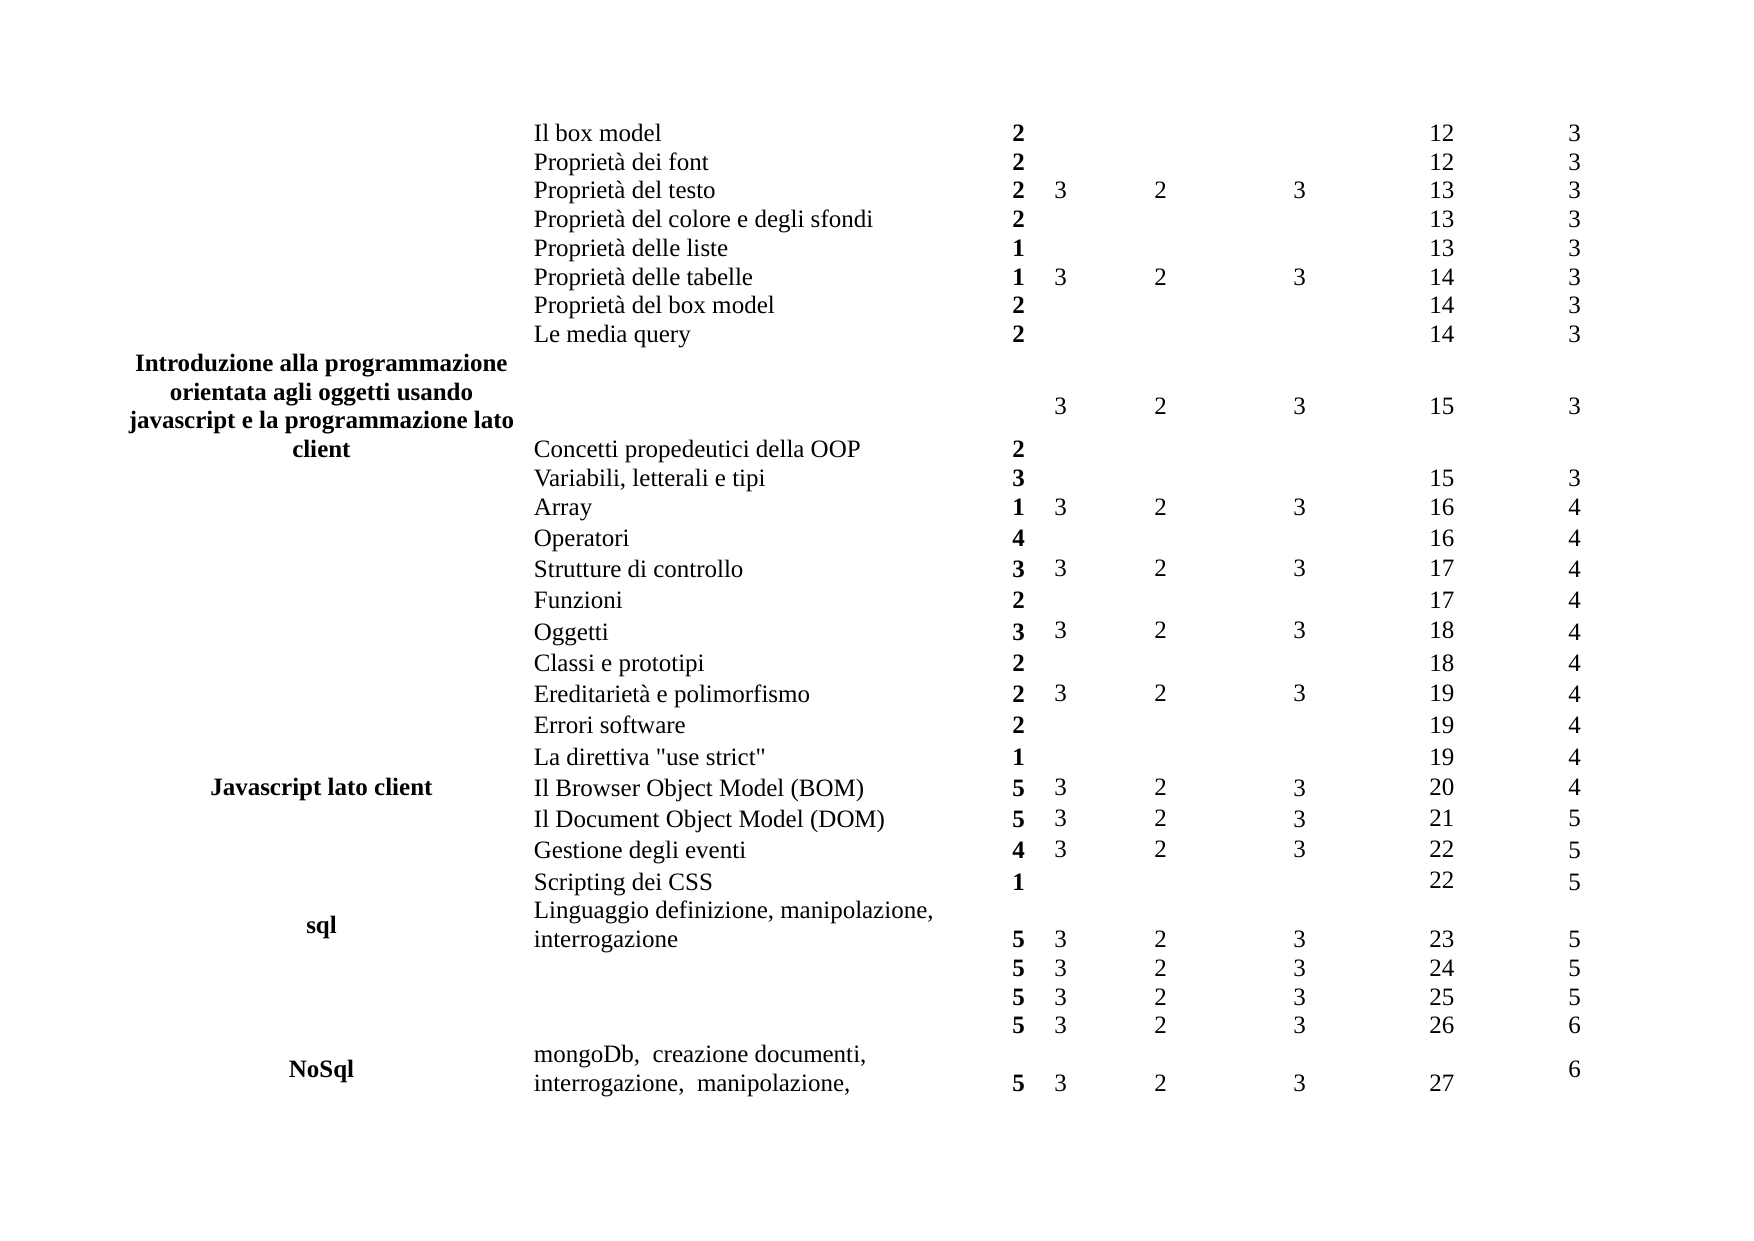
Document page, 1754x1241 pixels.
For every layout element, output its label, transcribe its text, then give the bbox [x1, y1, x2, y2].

table_cell Il box model [531, 118, 949, 147]
table_cell 13 [1371, 204, 1512, 233]
table_cell [1028, 118, 1093, 147]
table_cell 3 [1512, 348, 1637, 463]
table_cell 3 [1028, 833, 1093, 864]
table_cell [1228, 147, 1371, 176]
table_cell [112, 953, 531, 982]
table_cell [1093, 708, 1227, 739]
table_cell 1 [949, 492, 1027, 521]
table_cell [531, 982, 949, 1011]
table_cell 3 [1028, 677, 1093, 708]
table_cell 3 [949, 552, 1027, 583]
table_cell 4 [1512, 552, 1637, 583]
table_cell 25 [1371, 982, 1512, 1011]
table_cell [1028, 463, 1093, 492]
table_cell 14 [1371, 262, 1512, 291]
table_cell 3 [1228, 492, 1371, 521]
table_cell 5 [1512, 864, 1637, 896]
table_cell 5 [949, 896, 1027, 953]
table_cell 4 [1512, 771, 1637, 802]
table_cell [1228, 739, 1371, 771]
table_cell 2 [1093, 771, 1227, 802]
table_cell [112, 614, 531, 646]
table_cell [1028, 319, 1093, 348]
table_cell 3 [1512, 319, 1637, 348]
table_cell Javascript lato client [112, 771, 531, 802]
table_cell La direttiva "use strict" [531, 739, 949, 771]
table_cell 2 [949, 204, 1027, 233]
table_cell 19 [1371, 677, 1512, 708]
table_cell Strutture di controllo [531, 552, 949, 583]
table_cell 6 [1512, 1039, 1637, 1097]
table_cell [531, 953, 949, 982]
table_cell [112, 583, 531, 614]
table_cell Proprietà del colore e degli sfondi [531, 204, 949, 233]
table_cell 23 [1371, 896, 1512, 953]
table_cell 2 [1093, 953, 1227, 982]
table_cell [1228, 233, 1371, 262]
table_cell [112, 1011, 531, 1039]
table_cell 1 [949, 233, 1027, 262]
table_cell 3 [1512, 262, 1637, 291]
table_cell 5 [1512, 953, 1637, 982]
table_cell 3 [1028, 492, 1093, 521]
table_cell [1228, 521, 1371, 552]
table_cell 12 [1371, 118, 1512, 147]
table_cell 1 [949, 262, 1027, 291]
table_cell [1228, 291, 1371, 319]
table_cell 3 [1028, 262, 1093, 291]
table_cell 4 [1512, 677, 1637, 708]
table_cell [1093, 864, 1227, 896]
table_cell sql [112, 896, 531, 953]
table_cell 3 [1228, 348, 1371, 463]
table_cell mongoDb, creazione documenti, interrogazione, manipolazione, [531, 1039, 949, 1097]
table_cell [112, 463, 531, 492]
table_cell 3 [1512, 291, 1637, 319]
table_cell 5 [1512, 802, 1637, 833]
table_cell 2 [949, 319, 1027, 348]
table_cell [1093, 233, 1227, 262]
table_cell Il Document Object Model (DOM) [531, 802, 949, 833]
table_cell [1093, 646, 1227, 677]
table_cell [531, 1011, 949, 1039]
table_cell 4 [1512, 521, 1637, 552]
table_cell [112, 262, 531, 291]
table_cell [1028, 521, 1093, 552]
table_cell 3 [1028, 176, 1093, 204]
table_cell [1028, 204, 1093, 233]
table_cell 4 [1512, 614, 1637, 646]
table_cell [112, 118, 531, 147]
table_cell [112, 982, 531, 1011]
table_cell Le media query [531, 319, 949, 348]
table_cell [1093, 463, 1227, 492]
table_cell 1 [949, 739, 1027, 771]
table_cell 5 [1512, 896, 1637, 953]
table_cell 13 [1371, 233, 1512, 262]
table_cell 4 [1512, 583, 1637, 614]
table_cell 3 [949, 614, 1027, 646]
table_cell [1228, 319, 1371, 348]
table_cell NoSql [112, 1039, 531, 1097]
table_cell 3 [1228, 896, 1371, 953]
table_cell 5 [1512, 833, 1637, 864]
table_cell Gestione degli eventi [531, 833, 949, 864]
table_cell 3 [1228, 982, 1371, 1011]
table_cell 18 [1371, 614, 1512, 646]
table_cell 2 [1093, 552, 1227, 583]
table_cell [112, 552, 531, 583]
table_cell [1228, 583, 1371, 614]
table_cell 4 [1512, 708, 1637, 739]
table_cell [1028, 646, 1093, 677]
table_cell [112, 319, 531, 348]
table_cell 4 [1512, 492, 1637, 521]
table_cell [1093, 204, 1227, 233]
table_cell [112, 677, 531, 708]
table_cell [112, 864, 531, 896]
table_cell [1028, 583, 1093, 614]
table_cell [112, 708, 531, 739]
table_cell Introduzione alla programmazione orientata agli oggetti usando javascript e la programmazione lato client [112, 348, 531, 463]
table_cell 2 [1093, 982, 1227, 1011]
table_cell Proprietà delle liste [531, 233, 949, 262]
table_cell 2 [1093, 677, 1227, 708]
table_cell 4 [1512, 739, 1637, 771]
table_cell 2 [949, 583, 1027, 614]
table_cell 2 [949, 708, 1027, 739]
table_cell [1093, 739, 1227, 771]
table_cell [1028, 291, 1093, 319]
table_cell 3 [1228, 802, 1371, 833]
table_cell 2 [949, 646, 1027, 677]
table_cell 2 [1093, 492, 1227, 521]
table_cell Proprietà delle tabelle [531, 262, 949, 291]
table_cell 18 [1371, 646, 1512, 677]
table_cell 27 [1371, 1039, 1512, 1097]
table_cell 3 [1228, 614, 1371, 646]
table_cell 17 [1371, 583, 1512, 614]
table_cell 15 [1371, 463, 1512, 492]
table_cell 5 [1512, 982, 1637, 1011]
table_cell 2 [949, 118, 1027, 147]
table_cell 3 [1228, 953, 1371, 982]
table_cell [1028, 147, 1093, 176]
table_cell [1028, 864, 1093, 896]
table_cell [1228, 204, 1371, 233]
table_cell 3 [1028, 771, 1093, 802]
table_cell Ereditarietà e polimorfismo [531, 677, 949, 708]
table_cell 14 [1371, 291, 1512, 319]
table_cell [1228, 118, 1371, 147]
table_cell 2 [1093, 176, 1227, 204]
table_cell 13 [1371, 176, 1512, 204]
table_cell [1028, 739, 1093, 771]
table_cell 6 [1512, 1011, 1637, 1039]
table_cell Classi e prototipi [531, 646, 949, 677]
table_cell 12 [1371, 147, 1512, 176]
table_cell Array [531, 492, 949, 521]
table_cell 3 [1512, 204, 1637, 233]
table_cell 3 [1028, 802, 1093, 833]
table_cell Operatori [531, 521, 949, 552]
table_cell 15 [1371, 348, 1512, 463]
table_cell 2 [1093, 348, 1227, 463]
table_cell 2 [1093, 896, 1227, 953]
table_cell 2 [949, 348, 1027, 463]
table_cell 2 [1093, 1011, 1227, 1039]
table_cell [112, 802, 531, 833]
table_cell 3 [1028, 552, 1093, 583]
table_cell 2 [1093, 833, 1227, 864]
table_cell 2 [949, 176, 1027, 204]
table_cell Proprietà dei font [531, 147, 949, 176]
table_cell 21 [1371, 802, 1512, 833]
table_cell 5 [949, 1039, 1027, 1097]
table_cell 3 [1028, 1039, 1093, 1097]
table_cell 2 [949, 677, 1027, 708]
table_cell 3 [1228, 262, 1371, 291]
table_cell 4 [1512, 646, 1637, 677]
table_cell 5 [949, 953, 1027, 982]
table_cell [112, 204, 531, 233]
table_cell 3 [949, 463, 1027, 492]
table_cell 5 [949, 982, 1027, 1011]
table_cell [1028, 233, 1093, 262]
table_cell 2 [1093, 802, 1227, 833]
table_cell 2 [1093, 262, 1227, 291]
table_cell [112, 492, 531, 521]
table_cell 3 [1228, 552, 1371, 583]
table_cell 19 [1371, 708, 1512, 739]
table_cell 3 [1228, 771, 1371, 802]
table_cell [112, 521, 531, 552]
table_cell 2 [1093, 614, 1227, 646]
table_cell 3 [1028, 1011, 1093, 1039]
table_cell [112, 291, 531, 319]
table_cell 16 [1371, 521, 1512, 552]
table_cell 3 [1028, 348, 1093, 463]
table_cell 20 [1371, 771, 1512, 802]
table_cell 4 [949, 521, 1027, 552]
table_cell 5 [949, 771, 1027, 802]
table_cell [1093, 118, 1227, 147]
table_cell [1093, 319, 1227, 348]
table_cell Oggetti [531, 614, 949, 646]
table_cell 3 [1512, 233, 1637, 262]
table_cell [112, 233, 531, 262]
table_cell 5 [949, 1011, 1027, 1039]
table_cell Errori software [531, 708, 949, 739]
table_cell 2 [1093, 1039, 1227, 1097]
table_cell 5 [949, 802, 1027, 833]
table_cell 3 [1512, 147, 1637, 176]
table_cell 3 [1512, 463, 1637, 492]
table_cell Concetti propedeutici della OOP [531, 348, 949, 463]
table_cell 17 [1371, 552, 1512, 583]
table_cell Linguaggio definizione, manipolazione, interrogazione [531, 896, 949, 953]
table_cell 2 [949, 147, 1027, 176]
table_cell Variabili, letterali e tipi [531, 463, 949, 492]
table_cell [1028, 708, 1093, 739]
table_cell 2 [949, 291, 1027, 319]
table_cell [1093, 147, 1227, 176]
table_cell Scripting dei CSS [531, 864, 949, 896]
table_cell 19 [1371, 739, 1512, 771]
table_cell 4 [949, 833, 1027, 864]
table_cell 3 [1228, 1011, 1371, 1039]
table_cell [1093, 291, 1227, 319]
table_cell 3 [1228, 1039, 1371, 1097]
table_cell 22 [1371, 864, 1512, 896]
table_cell [112, 147, 531, 176]
table_cell 16 [1371, 492, 1512, 521]
table_cell 3 [1028, 896, 1093, 953]
table_cell [112, 646, 531, 677]
table_cell 3 [1512, 118, 1637, 147]
table_cell [1093, 583, 1227, 614]
table_cell Proprietà del testo [531, 176, 949, 204]
table_cell 3 [1512, 176, 1637, 204]
table_cell 3 [1228, 677, 1371, 708]
table_cell 14 [1371, 319, 1512, 348]
table_cell 3 [1228, 176, 1371, 204]
table_cell [1228, 864, 1371, 896]
table_cell 3 [1228, 833, 1371, 864]
table_cell Funzioni [531, 583, 949, 614]
table_cell [112, 176, 531, 204]
table_cell 3 [1028, 614, 1093, 646]
table_cell 26 [1371, 1011, 1512, 1039]
table_cell Proprietà del box model [531, 291, 949, 319]
table_cell [1093, 521, 1227, 552]
table_cell [1228, 646, 1371, 677]
table_cell [112, 739, 531, 771]
table_cell 24 [1371, 953, 1512, 982]
table_cell [1228, 463, 1371, 492]
table_cell [112, 833, 531, 864]
table_cell [1228, 708, 1371, 739]
table_cell 1 [949, 864, 1027, 896]
table_cell 22 [1371, 833, 1512, 864]
table_cell 3 [1028, 953, 1093, 982]
table_cell 3 [1028, 982, 1093, 1011]
table_cell Il Browser Object Model (BOM) [531, 771, 949, 802]
